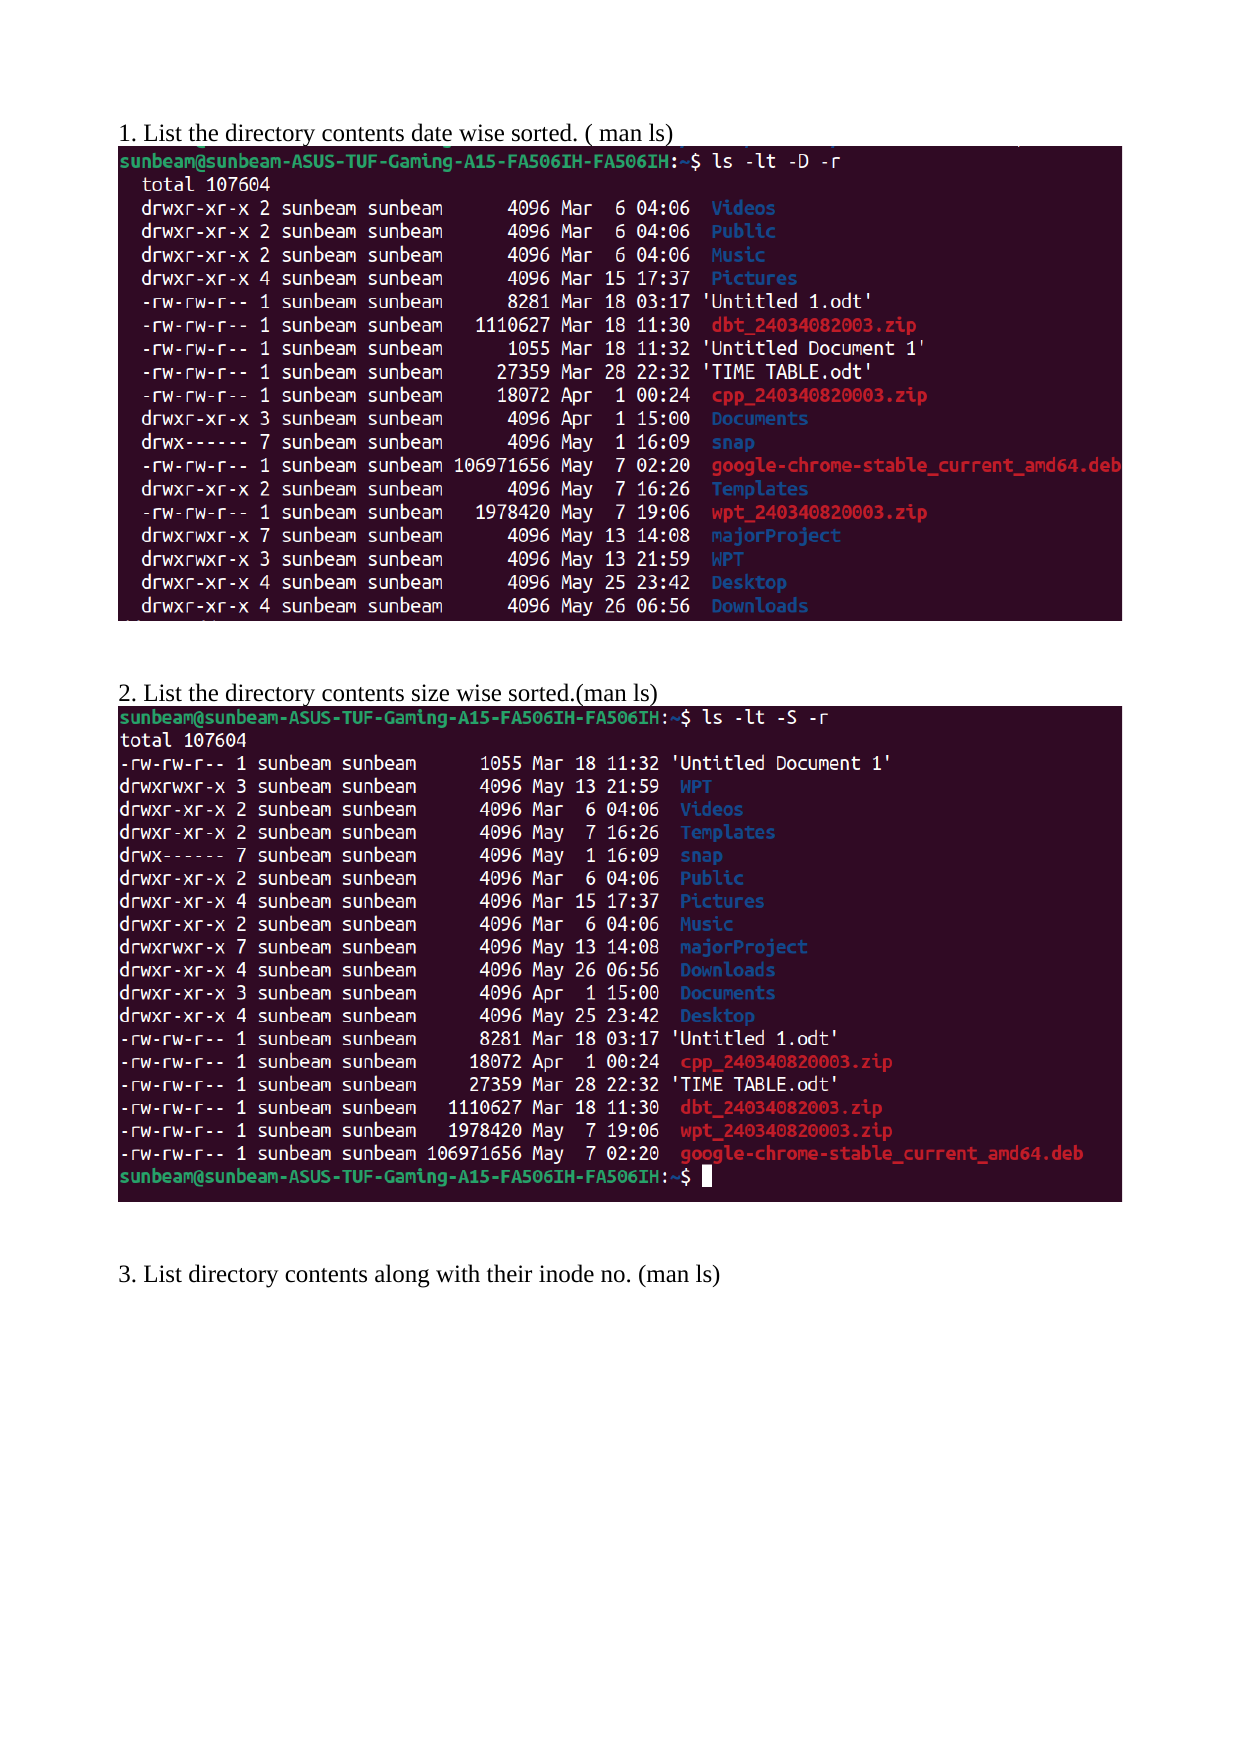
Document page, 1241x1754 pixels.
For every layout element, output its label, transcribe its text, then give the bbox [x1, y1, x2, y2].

text 3. List directory contents along with their inode no. (man ls) [118, 1259, 1122, 1288]
text 2. List the directory contents size wise sorted.(man ls) [118, 678, 1122, 706]
picture [118, 146, 1123, 621]
text 1. List the directory contents date wise sorted. ( man ls) [118, 118, 1122, 146]
picture [118, 706, 1123, 1202]
